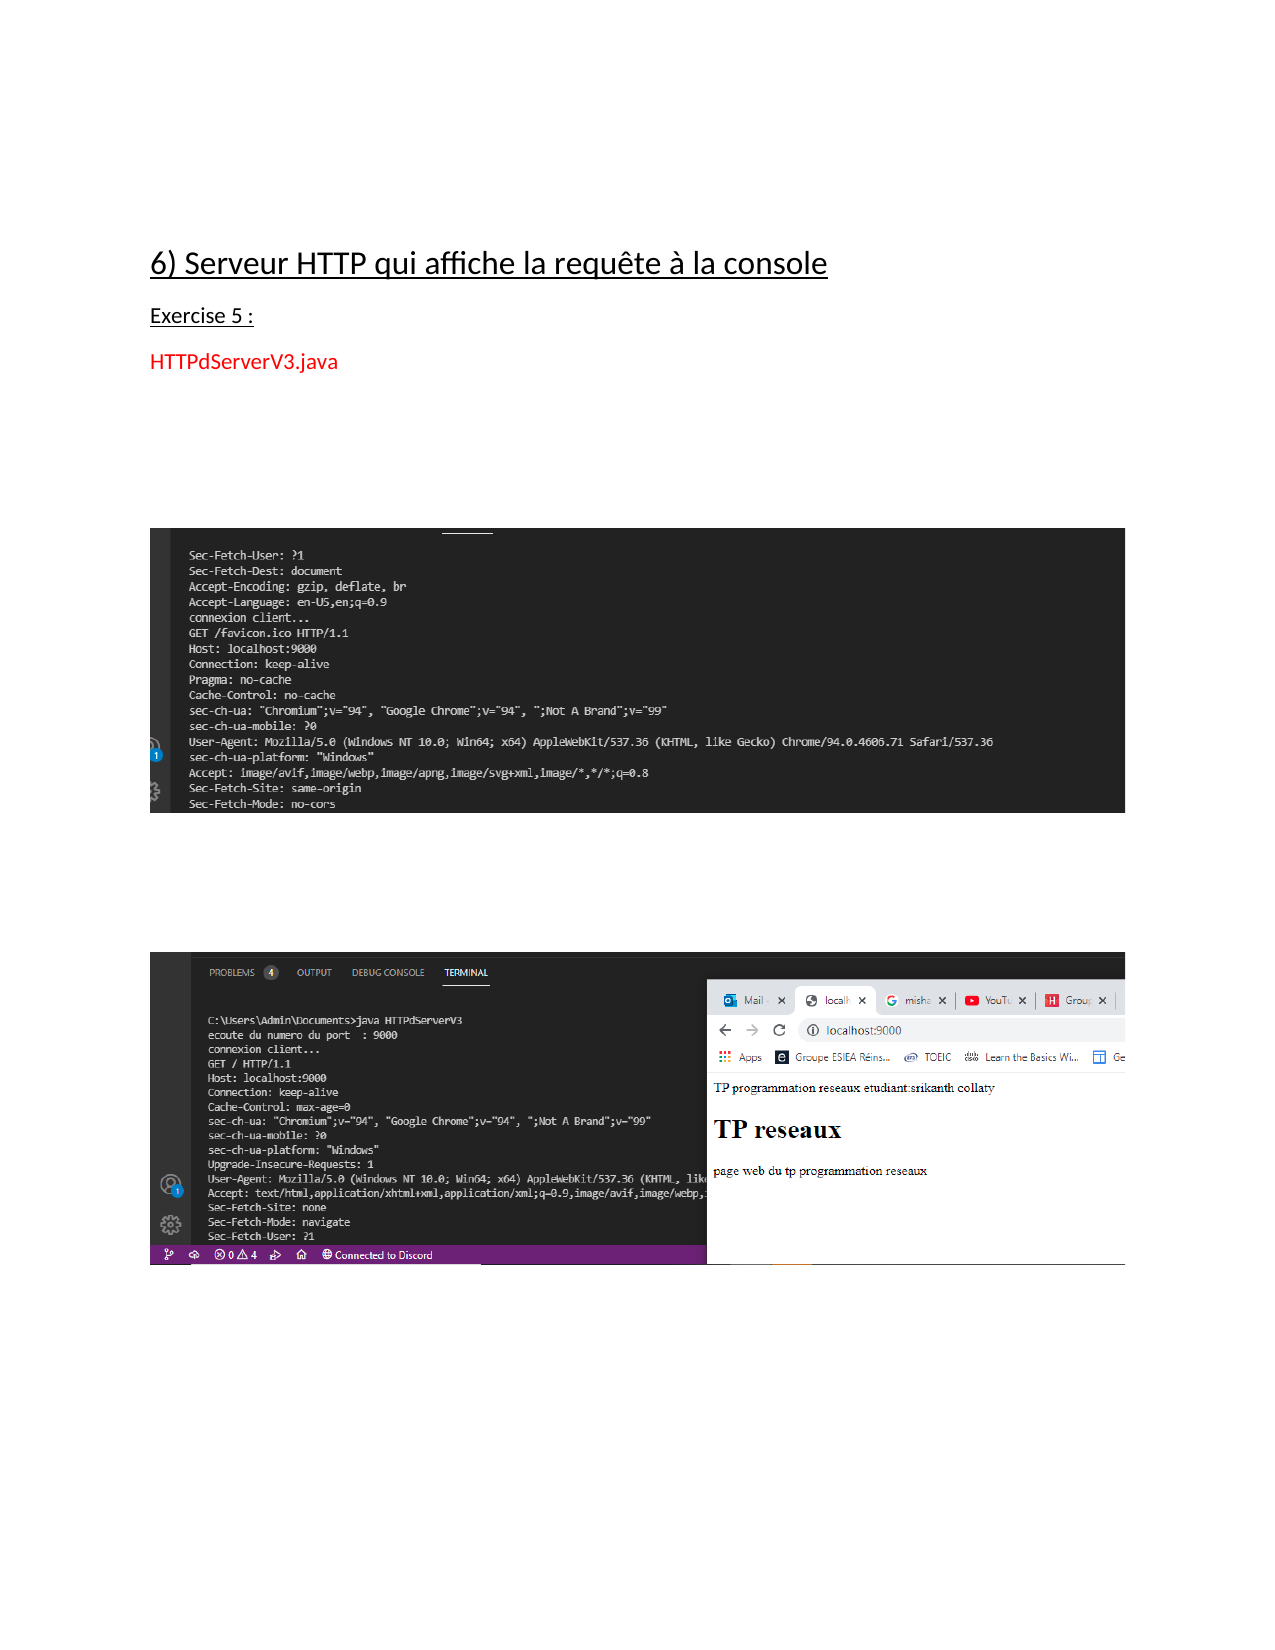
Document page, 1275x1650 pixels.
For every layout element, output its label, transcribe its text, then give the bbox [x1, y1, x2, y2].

text Exercise 5 : [150, 301, 1125, 329]
text 6) Serveur HTTP qui affiche la requête à la console [150, 242, 1125, 283]
text HTTPdServerV3.java [150, 347, 1125, 376]
